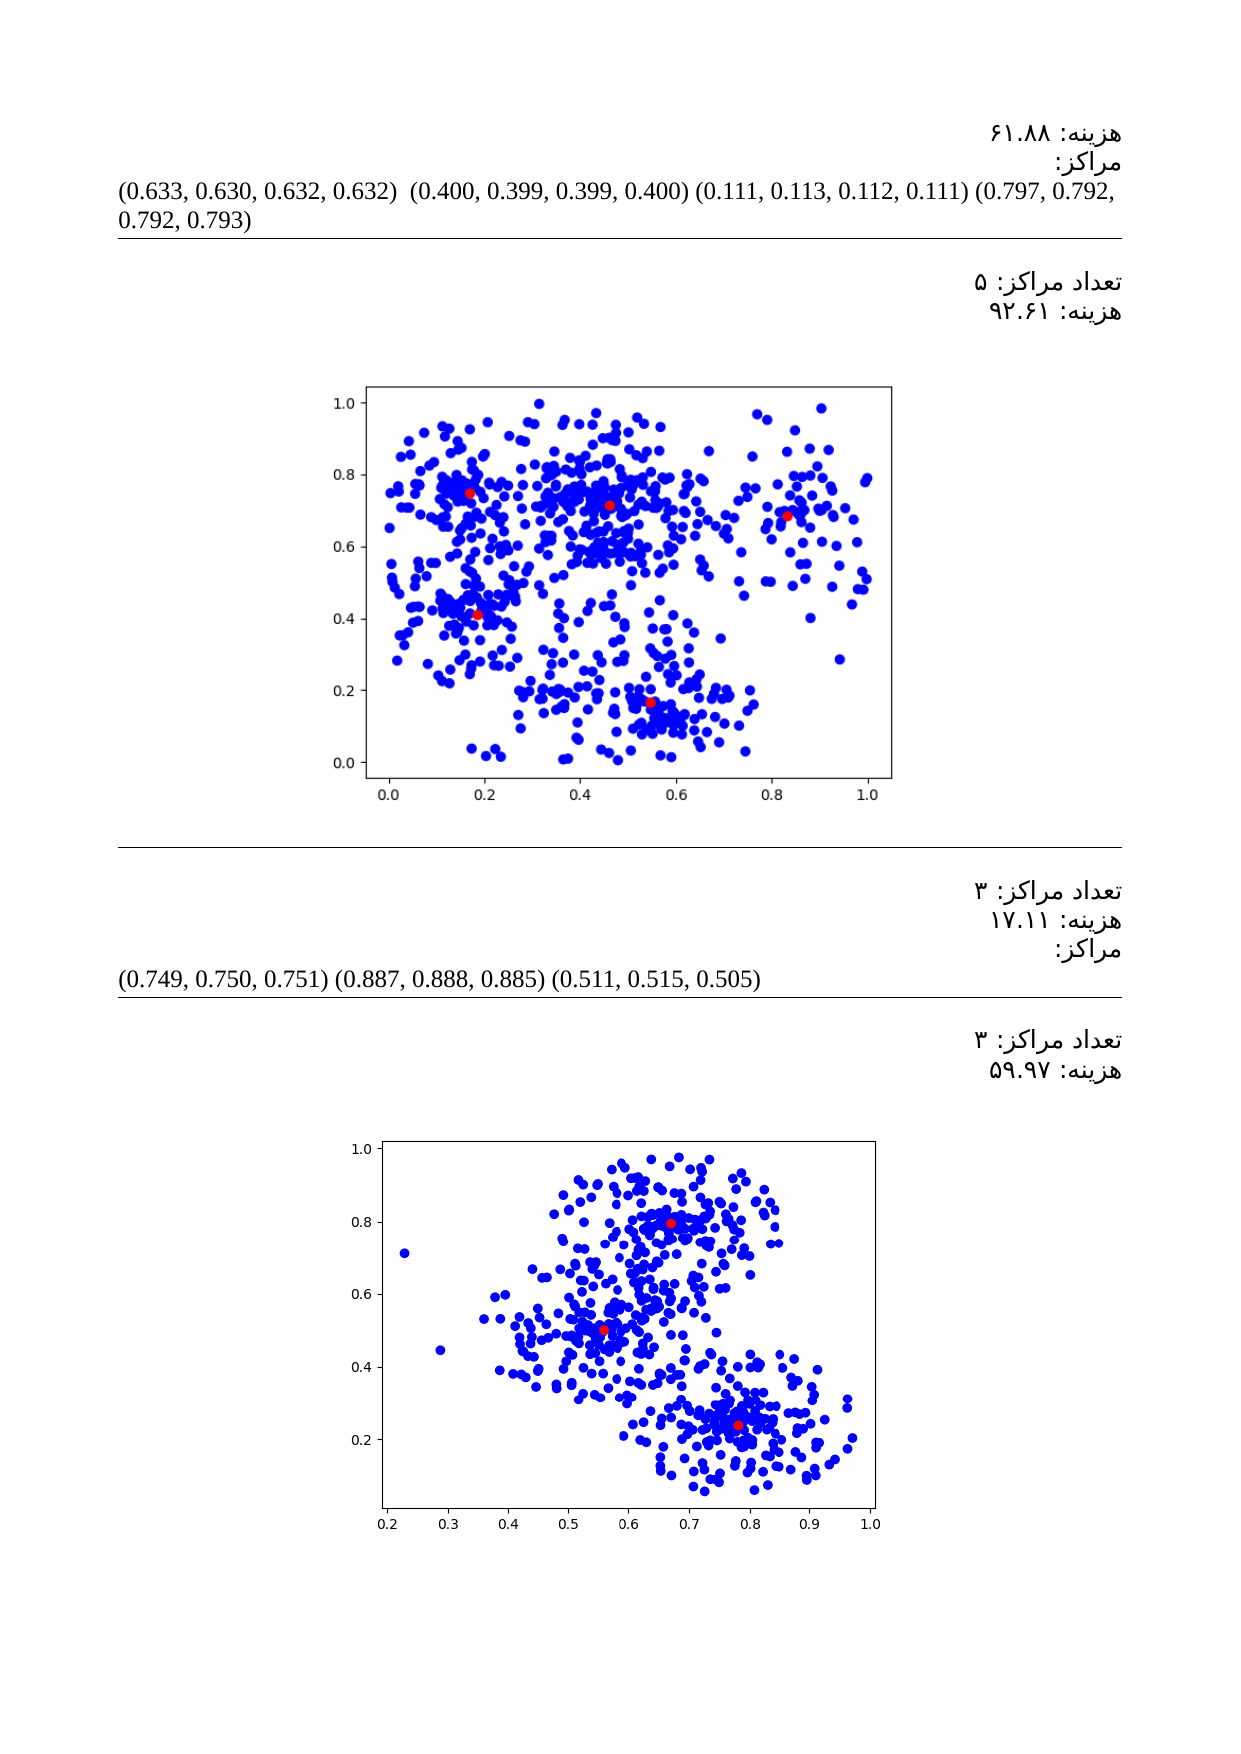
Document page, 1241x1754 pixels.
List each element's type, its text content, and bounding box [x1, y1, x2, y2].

text هزینه: ۶۱.۸۸ [118, 118, 1122, 147]
text مراکز:‌ [118, 934, 1122, 964]
text تعداد مراکز: ۳ [118, 1026, 1122, 1055]
text (0.749, 0.750, 0.751) (0.887, 0.888, 0.885) (0.511, 0.515, 0.505) [118, 964, 1122, 997]
text هزینه: ۹۲.۶۱ [118, 296, 1122, 326]
text تعداد مراکز:‌ ۵ [118, 267, 1122, 296]
text مراکز: [118, 147, 1122, 176]
text هزینه: ۱۷.۱۱ [118, 905, 1122, 934]
text (0.633, 0.630, 0.632, 0.632) (0.400, 0.399, 0.399, 0.400) (0.111, 0.113, 0.112, 0.111) (0.797, 0.792, 0.792, 0.793) [118, 176, 1122, 238]
text تعداد مراکز: ۳ [118, 876, 1122, 905]
picture [302, 1084, 938, 1560]
picture [281, 325, 959, 834]
text هزینه: ۵۹.۹۷ [118, 1055, 1122, 1084]
